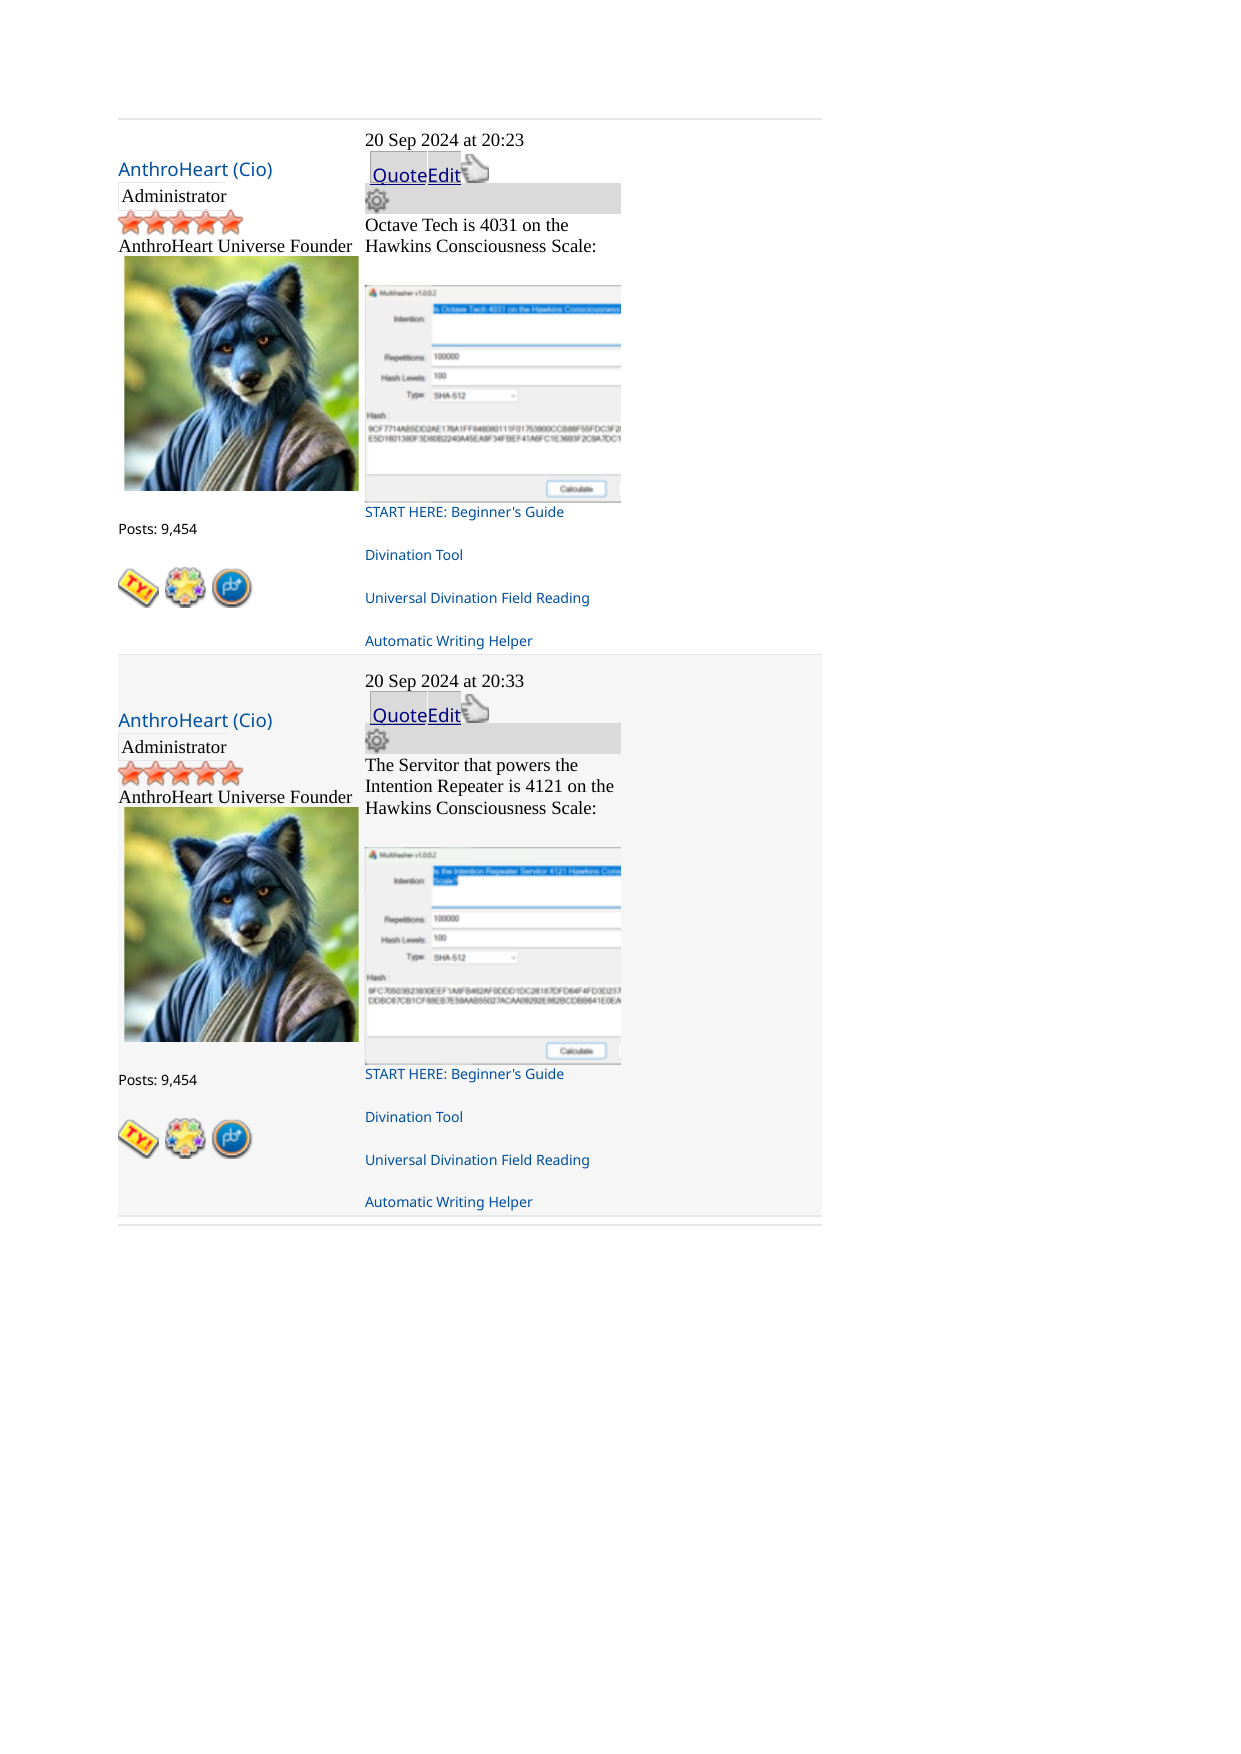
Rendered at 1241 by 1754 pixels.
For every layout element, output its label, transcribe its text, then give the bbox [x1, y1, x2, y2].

table_cell START HERE: Beginner's Guide Divination Tool Universal Divination Field Reading Automatic Writing Helper [365, 1065, 621, 1212]
picture [364, 285, 621, 503]
table_header 20 Sep 2024 at 20:33 QuoteEdit [365, 660, 621, 723]
picture [364, 728, 390, 754]
picture [124, 256, 359, 491]
picture [211, 567, 253, 608]
picture [118, 1118, 159, 1159]
picture [165, 1118, 206, 1159]
picture [165, 567, 206, 608]
picture [124, 807, 359, 1042]
table_cell [118, 1217, 822, 1224]
table_cell [118, 655, 822, 1215]
picture [211, 1118, 253, 1159]
picture [118, 760, 244, 786]
picture [118, 209, 244, 235]
table_cell START HERE: Beginner's Guide Divination Tool Universal Divination Field Reading Automatic Writing Helper [365, 503, 621, 650]
picture [461, 154, 489, 183]
picture [118, 567, 159, 608]
table_header 20 Sep 2024 at 20:23 QuoteEdit [365, 120, 621, 183]
picture [364, 188, 390, 214]
picture [364, 847, 621, 1065]
table_header Octave Tech is 4031 on the Hawkins Consciousness Scale: [365, 214, 621, 285]
table_cell [118, 120, 822, 653]
table_header The Servitor that powers the Intention Repeater is 4121 on the Hawkins Consciousness Scale: [365, 754, 621, 847]
table_header AnthroHeart (Cio) Administrator AnthroHeart Universe Founder Posts: 9,454 [118, 120, 365, 650]
picture [461, 694, 489, 723]
table_header AnthroHeart (Cio) Administrator AnthroHeart Universe Founder Posts: 9,454 [118, 660, 365, 1212]
